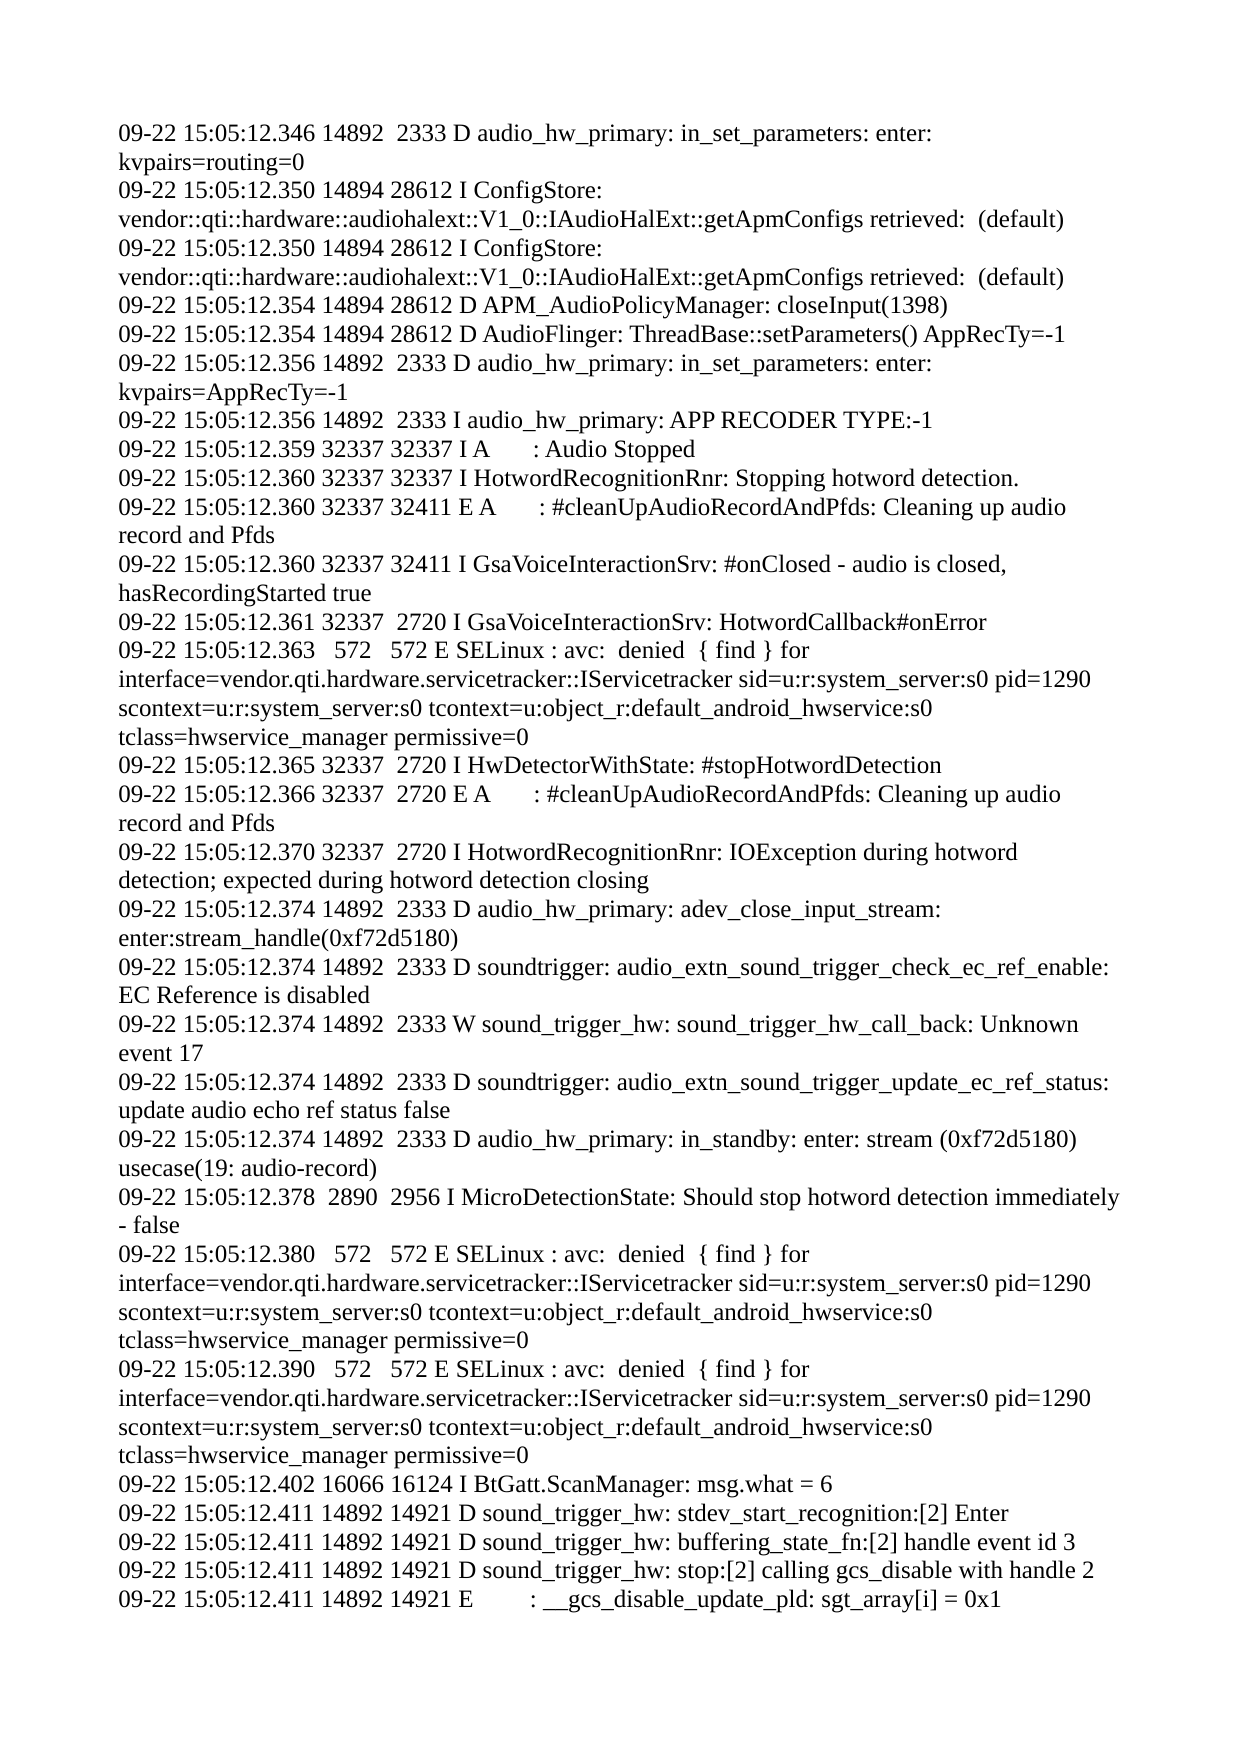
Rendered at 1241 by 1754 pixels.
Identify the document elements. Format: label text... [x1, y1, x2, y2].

text 09-22 15:05:12.365 32337 2720 I HwDetectorWithState: #stopHotwordDetection [118, 751, 1122, 779]
text 09-22 15:05:12.346 14892 2333 D audio_hw_primary: in_set_parameters: enter: kvpairs=routing=0 [118, 118, 1122, 176]
text 09-22 15:05:12.350 14894 28612 I ConfigStore: vendor::qti::hardware::audiohalext::V1_0::IAudioHalExt::getApmConfigs retrieved: (default) [118, 233, 1122, 291]
text 09-22 15:05:12.378 2890 2956 I MicroDetectionState: Should stop hotword detection immediately - false [118, 1182, 1122, 1239]
text 09-22 15:05:12.350 14894 28612 I ConfigStore: vendor::qti::hardware::audiohalext::V1_0::IAudioHalExt::getApmConfigs retrieved: (default) [118, 176, 1122, 233]
text 09-22 15:05:12.374 14892 2333 W sound_trigger_hw: sound_trigger_hw_call_back: Unknown event 17 [118, 1009, 1122, 1067]
text 09-22 15:05:12.354 14894 28612 D AudioFlinger: ThreadBase::setParameters() AppRecTy=-1 [118, 319, 1122, 348]
text 09-22 15:05:12.411 14892 14921 D sound_trigger_hw: stdev_start_recognition:[2] Enter [118, 1498, 1122, 1527]
text 09-22 15:05:12.354 14894 28612 D APM_AudioPolicyManager: closeInput(1398) [118, 291, 1122, 319]
text 09-22 15:05:12.390 572 572 E SELinux : avc: denied { find } for interface=vendor.qti.hardware.servicetracker::IServicetracker sid=u:r:system_server:s0 pid=1290 scontext=u:r:system_server:s0 tcontext=u:object_r:default_android_hwservice:s0 tclass=hwservice_manager permissive=0 [118, 1354, 1122, 1469]
text 09-22 15:05:12.363 572 572 E SELinux : avc: denied { find } for interface=vendor.qti.hardware.servicetracker::IServicetracker sid=u:r:system_server:s0 pid=1290 scontext=u:r:system_server:s0 tcontext=u:object_r:default_android_hwservice:s0 tclass=hwservice_manager permissive=0 [118, 636, 1122, 751]
text 09-22 15:05:12.370 32337 2720 I HotwordRecognitionRnr: IOException during hotword detection; expected during hotword detection closing [118, 837, 1122, 894]
text 09-22 15:05:12.380 572 572 E SELinux : avc: denied { find } for interface=vendor.qti.hardware.servicetracker::IServicetracker sid=u:r:system_server:s0 pid=1290 scontext=u:r:system_server:s0 tcontext=u:object_r:default_android_hwservice:s0 tclass=hwservice_manager permissive=0 [118, 1239, 1122, 1354]
text 09-22 15:05:12.374 14892 2333 D audio_hw_primary: in_standby: enter: stream (0xf72d5180) usecase(19: audio-record) [118, 1124, 1122, 1182]
text 09-22 15:05:12.361 32337 2720 I GsaVoiceInteractionSrv: HotwordCallback#onError [118, 607, 1122, 636]
text 09-22 15:05:12.360 32337 32337 I HotwordRecognitionRnr: Stopping hotword detection. [118, 463, 1122, 492]
text 09-22 15:05:12.411 14892 14921 E : __gcs_disable_update_pld: sgt_array[i] = 0x1 [118, 1584, 1122, 1613]
text 09-22 15:05:12.411 14892 14921 D sound_trigger_hw: stop:[2] calling gcs_disable with handle 2 [118, 1556, 1122, 1584]
text 09-22 15:05:12.402 16066 16124 I BtGatt.ScanManager: msg.what = 6 [118, 1469, 1122, 1498]
text 09-22 15:05:12.366 32337 2720 E A : #cleanUpAudioRecordAndPfds: Cleaning up audio record and Pfds [118, 779, 1122, 837]
text 09-22 15:05:12.374 14892 2333 D soundtrigger: audio_extn_sound_trigger_update_ec_ref_status: update audio echo ref status false [118, 1067, 1122, 1124]
text 09-22 15:05:12.411 14892 14921 D sound_trigger_hw: buffering_state_fn:[2] handle event id 3 [118, 1527, 1122, 1556]
text 09-22 15:05:12.360 32337 32411 E A : #cleanUpAudioRecordAndPfds: Cleaning up audio record and Pfds [118, 492, 1122, 549]
text 09-22 15:05:12.374 14892 2333 D audio_hw_primary: adev_close_input_stream: enter:stream_handle(0xf72d5180) [118, 894, 1122, 952]
text 09-22 15:05:12.356 14892 2333 D audio_hw_primary: in_set_parameters: enter: kvpairs=AppRecTy=-1 [118, 348, 1122, 406]
text 09-22 15:05:12.374 14892 2333 D soundtrigger: audio_extn_sound_trigger_check_ec_ref_enable: EC Reference is disabled [118, 952, 1122, 1009]
text 09-22 15:05:12.359 32337 32337 I A : Audio Stopped [118, 434, 1122, 463]
text 09-22 15:05:12.356 14892 2333 I audio_hw_primary: APP RECODER TYPE:-1 [118, 406, 1122, 434]
text 09-22 15:05:12.360 32337 32411 I GsaVoiceInteractionSrv: #onClosed - audio is closed, hasRecordingStarted true [118, 549, 1122, 607]
